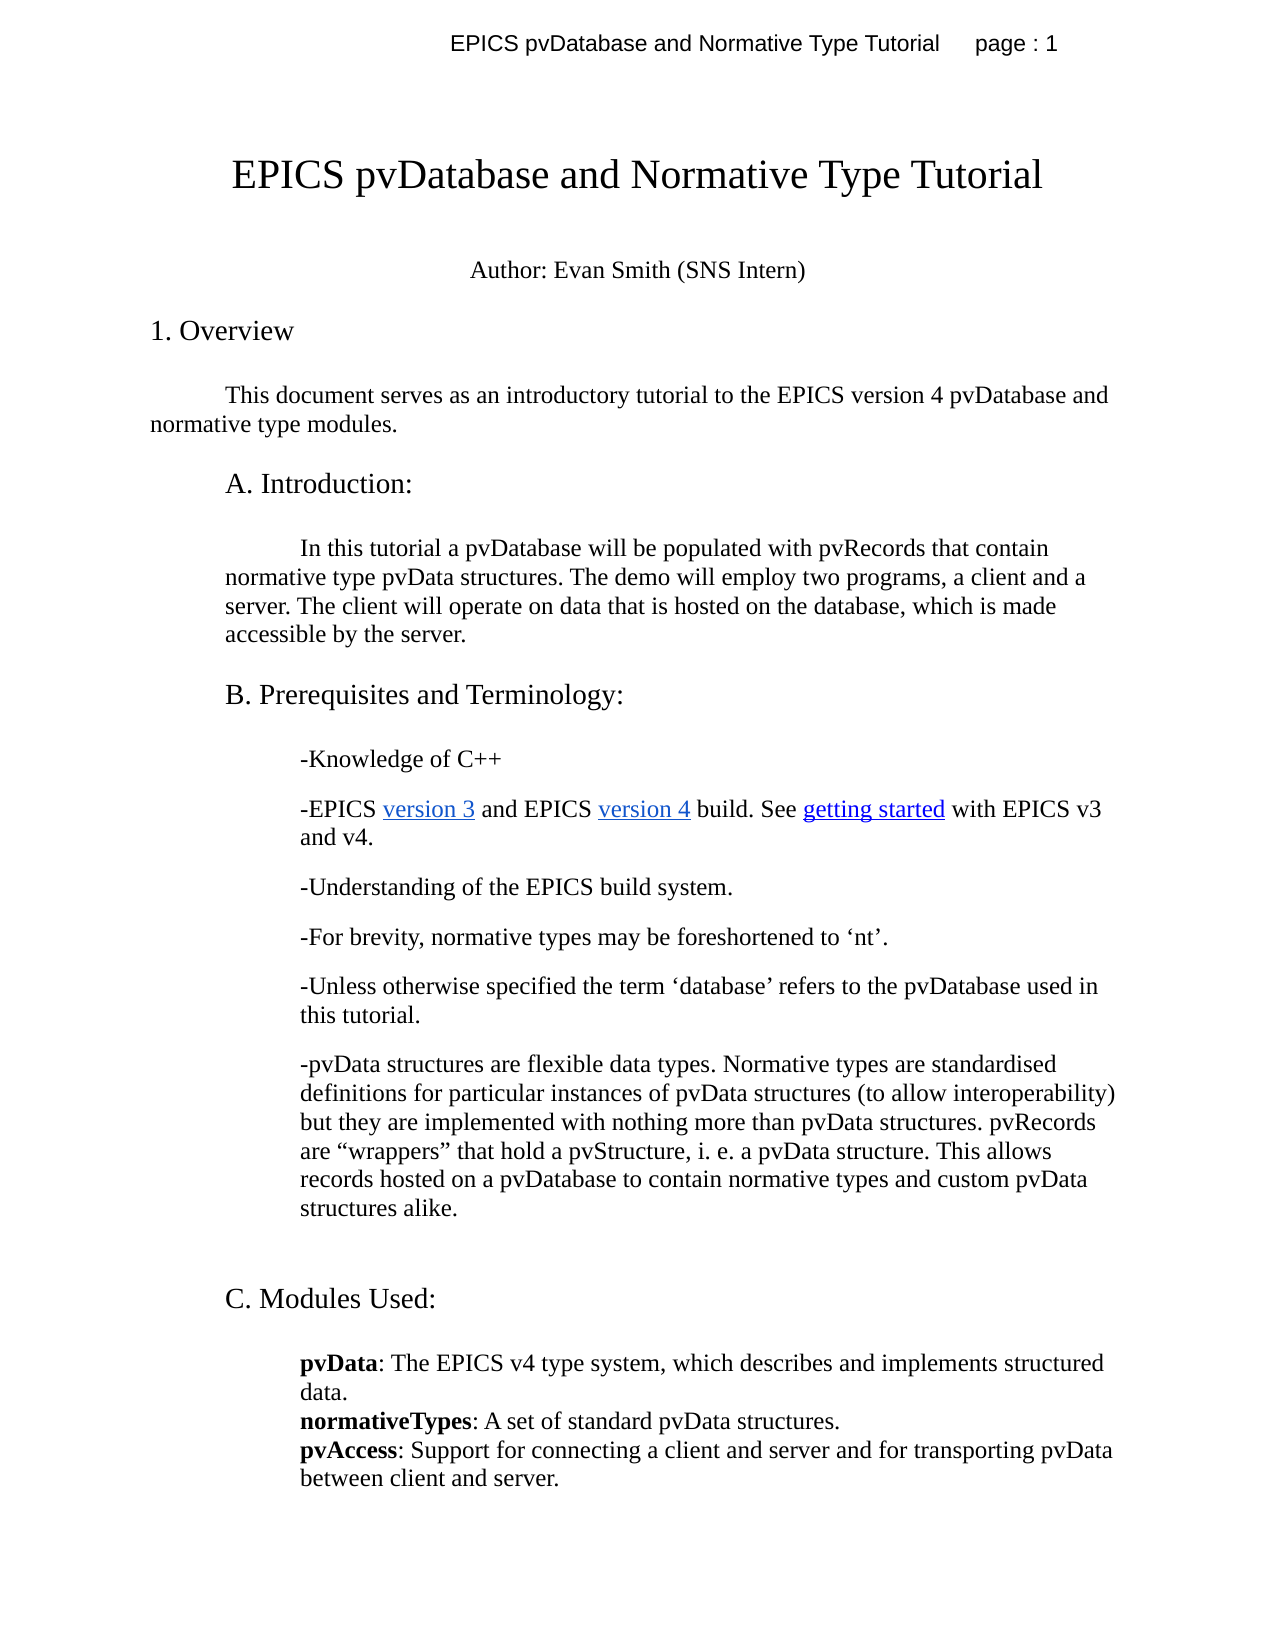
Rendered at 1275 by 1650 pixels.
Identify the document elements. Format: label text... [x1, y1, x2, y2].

text B. Prerequisites and Terminology: [225, 677, 1125, 711]
text 1. Overview [150, 313, 1125, 346]
text -EPICS version 3 and EPICS version 4 build. See getting started with EPICS v3 and v4. [300, 794, 1125, 851]
text -pvData structures are flexible data types. Normative types are standardised definitions for particular instances of pvData structures (to allow interoperability) but they are implemented with nothing more than pvData structures. pvRecords are “wrappers” that hold a pvStructure, i. e. a pvData structure. This allows records hosted on a pvDatabase to contain normative types and custom pvData structures alike. [300, 1049, 1125, 1222]
text In this tutorial a pvDatabase will be populated with pvRecords that contain normative type pvData structures. The demo will employ two programs, a client and a server. The client will operate on data that is hosted on the database, which is made accessible by the server. [225, 533, 1125, 648]
text This document serves as an introductory tutorial to the EPICS version 4 pvDatabase and normative type modules. [150, 380, 1125, 437]
text A. Introduction: [150, 466, 1125, 500]
text -For brevity, normative types may be foreshortened to ‘nt’. [300, 922, 1125, 950]
text -Knowledge of C++ [300, 744, 1125, 773]
text Author: Evan Smith (SNS Intern) [150, 255, 1125, 284]
text pvData: The EPICS v4 type system, which describes and implements structured data. [300, 1348, 1125, 1406]
text -Unless otherwise specified the term ‘database’ refers to the pvDatabase used in this tutorial. [300, 971, 1125, 1029]
text normativeTypes: A set of standard pvData structures. [300, 1406, 1125, 1435]
text EPICS pvDatabase and Normative Type Tutorial [150, 150, 1125, 198]
text -Understanding of the EPICS build system. [300, 872, 1125, 901]
text C. Modules Used: [150, 1281, 1125, 1315]
text pvAccess: Support for connecting a client and server and for transporting pvData between client and server. [300, 1435, 1125, 1492]
